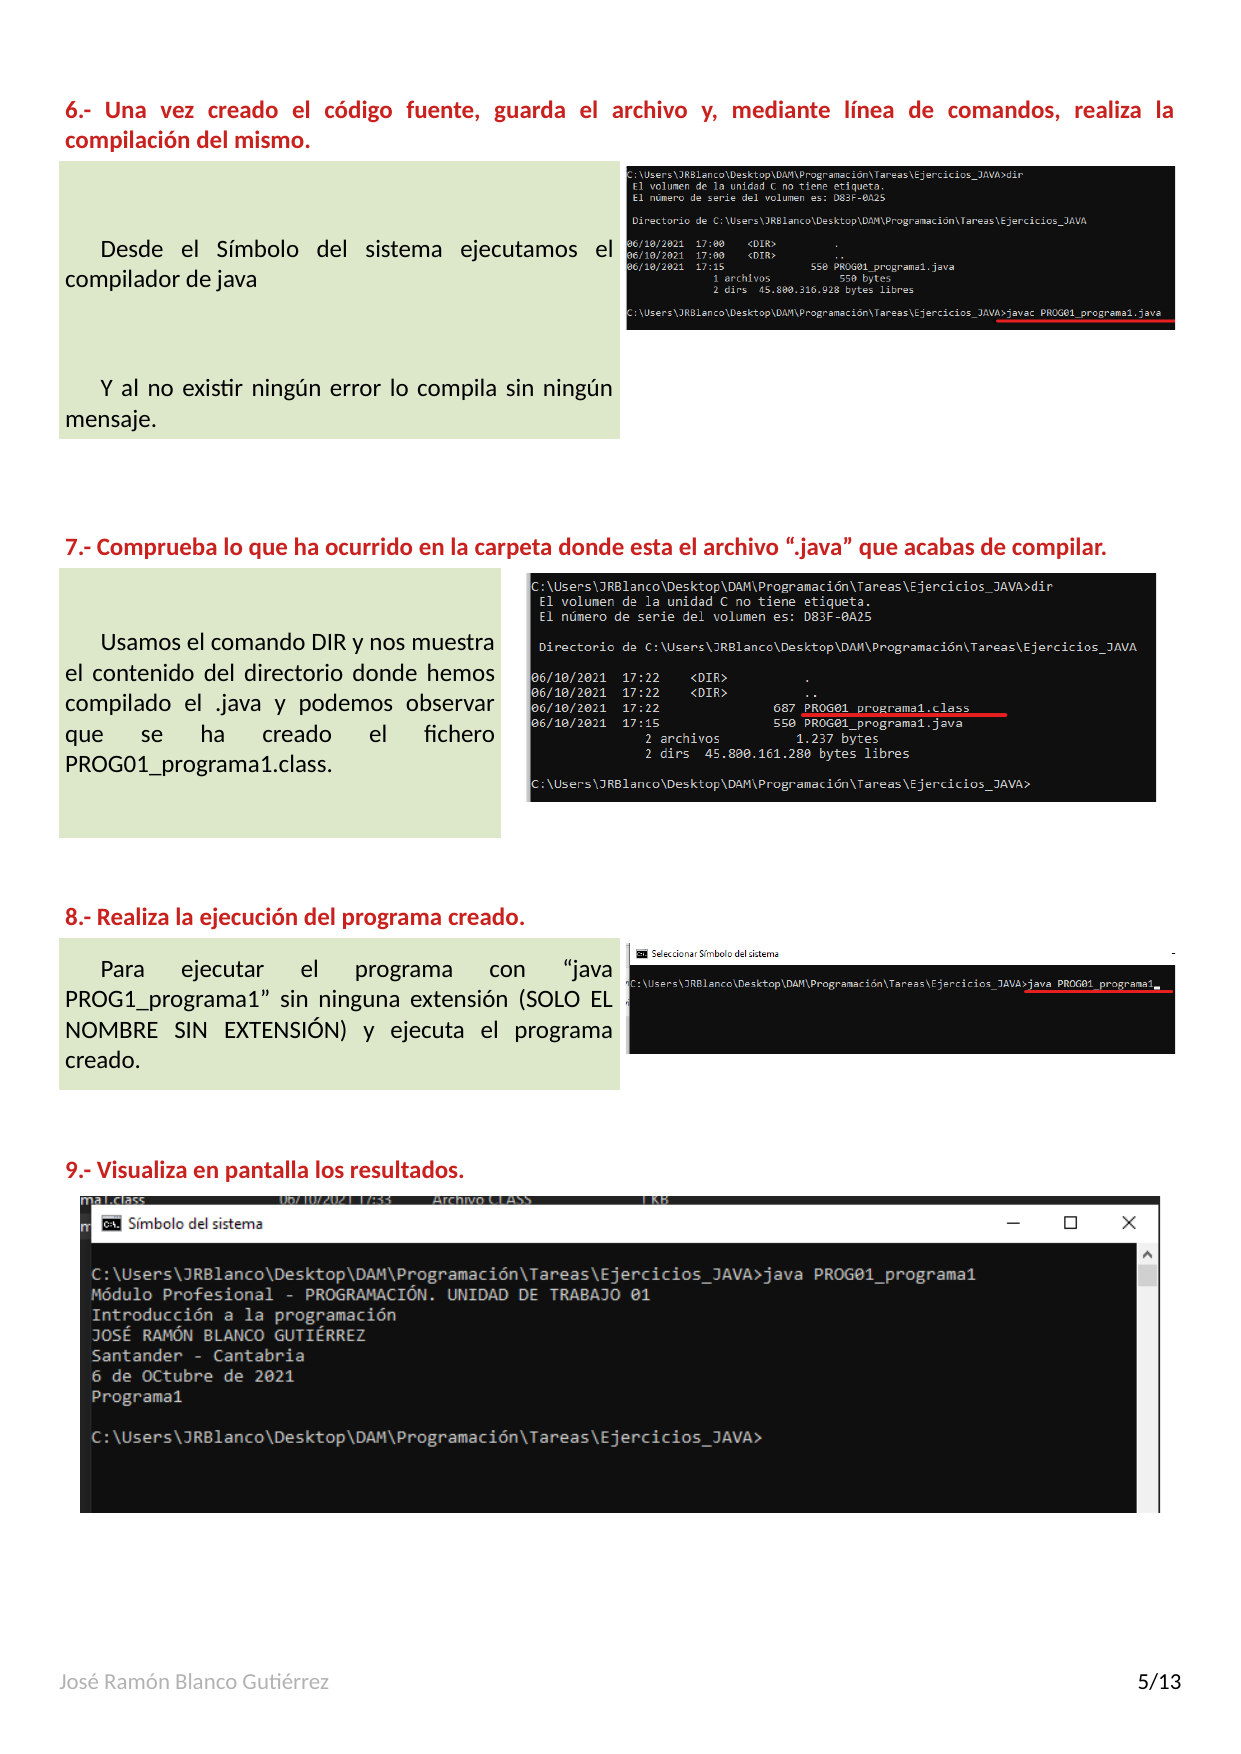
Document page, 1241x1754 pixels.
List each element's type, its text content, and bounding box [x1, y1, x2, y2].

table_header 8.- Realiza la ejecución del programa creado. [59, 895, 1181, 938]
table_cell [620, 366, 1181, 439]
table_cell Para ejecutar el programa con “java PROG1_programa1” sin ninguna extensión (SOLO EL NOMBRE SIN EXTENSIÓN) y ejecuta el programa creado. [59, 938, 620, 1090]
picture [80, 1196, 1161, 1513]
table_cell Desde el Símbolo del sistema ejecutamos el compilador de java [59, 161, 620, 366]
picture [625, 943, 1176, 1054]
table_cell Usamos el comando DIR y nos muestra el contenido del directorio donde hemos compilado el .java y podemos observar que se ha creado el fichero PROG01_programa1.class. [59, 568, 501, 838]
table_cell [620, 938, 1181, 1090]
table_cell [501, 568, 1181, 838]
table_cell [620, 161, 1181, 366]
table_header 7.- Comprueba lo que ha ocurrido en la carpeta donde esta el archivo “.java” que acabas de compilar. [59, 526, 1181, 568]
picture [625, 166, 1176, 330]
table_cell Y al no existir ningún error lo compila sin ningún mensaje. [59, 366, 620, 439]
table_header 6.- Una vez creado el código fuente, guarda el archivo y, mediante línea de comandos, realiza la compilación del mismo. [59, 88, 1181, 161]
table_header 9.- Visualiza en pantalla los resultados. [59, 1148, 1181, 1190]
picture [526, 573, 1157, 802]
table_cell [59, 1190, 1181, 1549]
